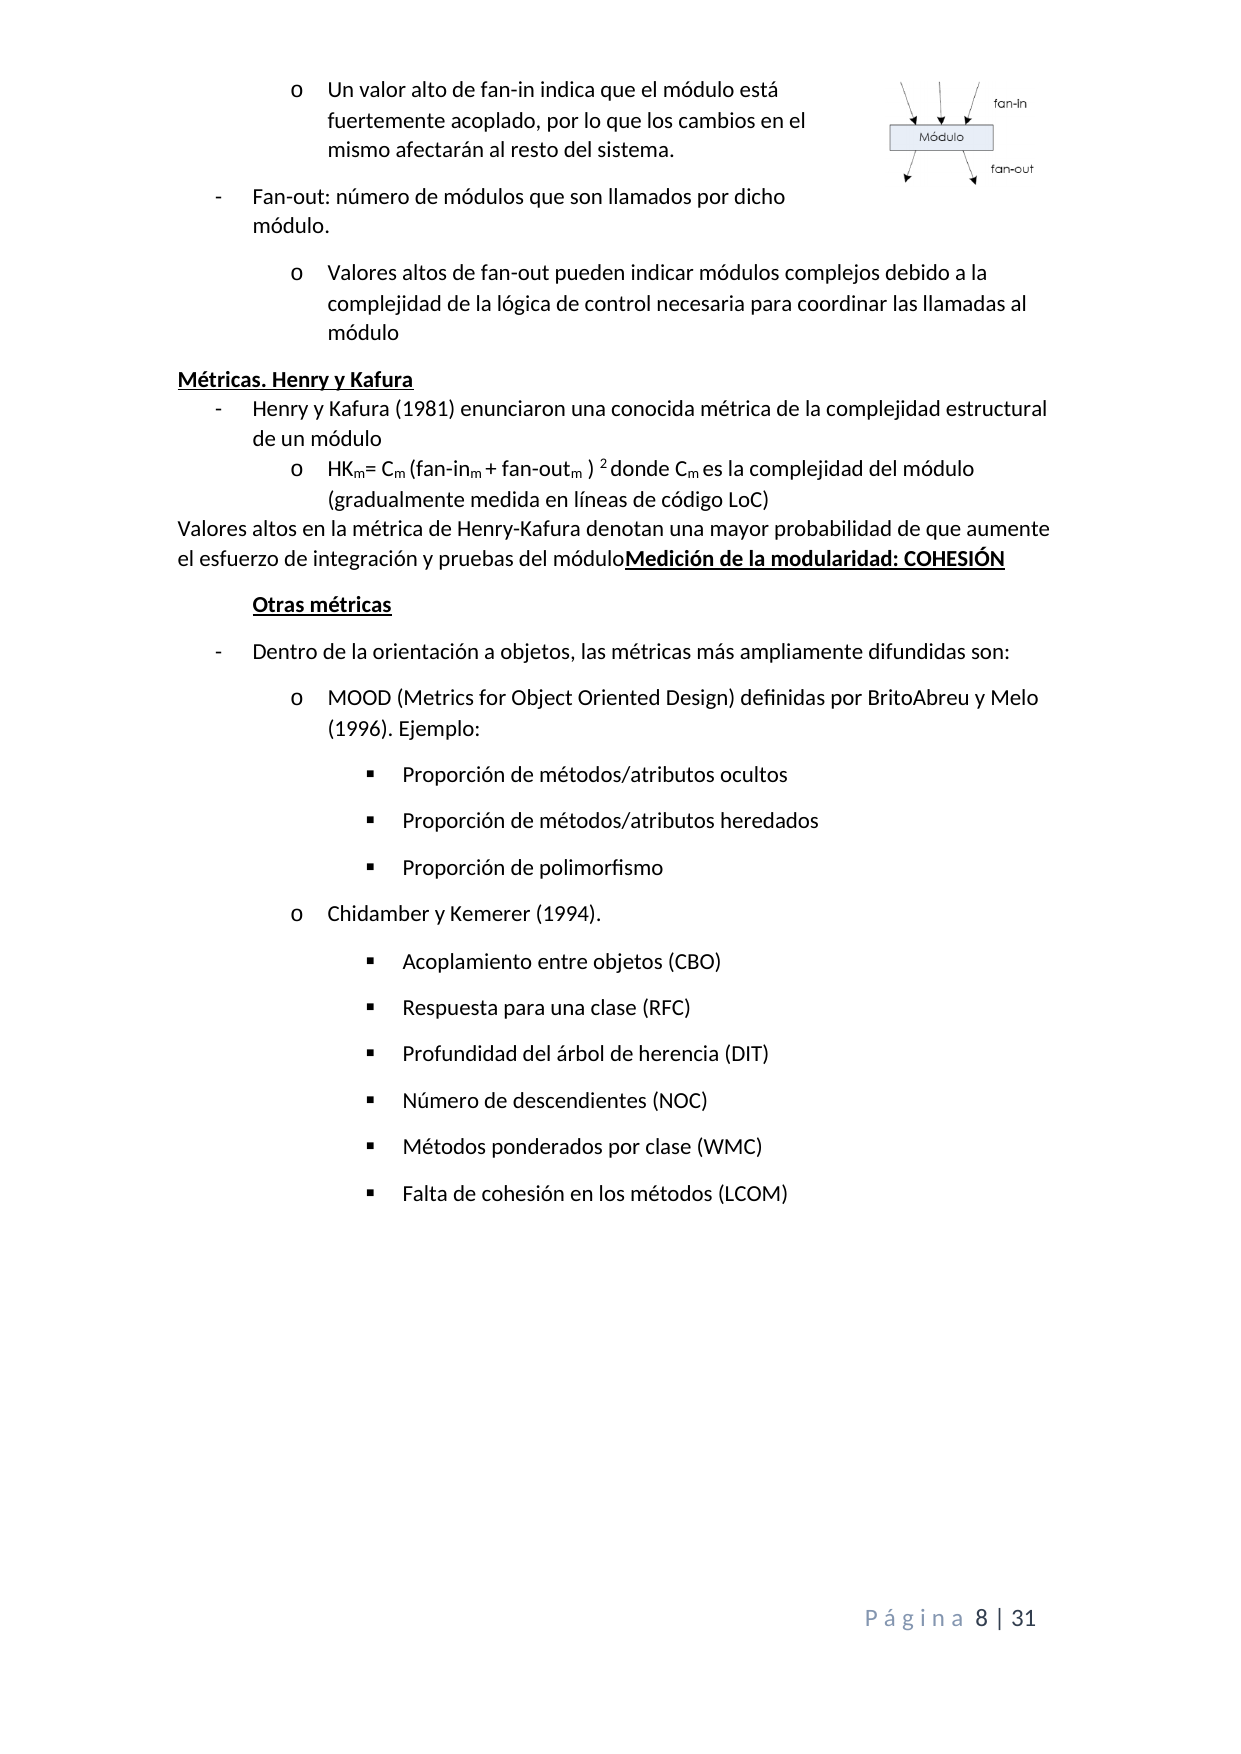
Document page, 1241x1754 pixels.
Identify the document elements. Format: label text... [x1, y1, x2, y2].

list Proporción de polimorfismo [365, 853, 1063, 881]
list Número de descendientes (NOC) [365, 1086, 1063, 1114]
list HKm= Cm (fan-inm + fan-outm ) 2 donde Cm es la complejidad del módulo (gradualmente medida en líneas de código LoC) [290, 454, 1063, 513]
list Profundidad del árbol de herencia (DIT) [365, 1039, 1063, 1068]
text Valores altos en la métrica de Henry-Kafura denotan una mayor probabilidad de que aumente el esfuerzo de integración y pruebas del móduloMedición de la modularidad: COHESIÓN [177, 514, 1063, 572]
list Respuesta para una clase (RFC) [365, 993, 1063, 1021]
list Henry y Kafura (1981) enunciaron una conocida métrica de la complejidad estructural de un módulo [215, 394, 1063, 452]
list Un valor alto de fan-in indica que el módulo está fuertemente acoplado, por lo que los cambios en el mismo afectarán al resto del sistema. [290, 75, 1063, 163]
list Acoplamiento entre objetos (CBO) [365, 947, 1063, 975]
list Falta de cohesión en los métodos (LCOM) [365, 1179, 1063, 1207]
list MOOD (Metrics for Object Oriented Design) definidas por BritoAbreu y Melo (1996). Ejemplo: [290, 683, 1063, 742]
list Fan-out: número de módulos que son llamados por dicho módulo. [215, 182, 1063, 239]
list Otras métricas [252, 590, 1063, 618]
text Métricas. Henry y Kafura [177, 365, 1063, 393]
list Métodos ponderados por clase (WMC) [365, 1132, 1063, 1160]
list Dentro de la orientación a objetos, las métricas más ampliamente difundidas son: [215, 637, 1063, 665]
list Chidamber y Kemerer (1994). [290, 899, 1063, 928]
list Valores altos de fan-out pueden indicar módulos complejos debido a la complejidad de la lógica de control necesaria para coordinar las llamadas al módulo [290, 258, 1063, 346]
list Proporción de métodos/atributos ocultos [365, 760, 1063, 788]
list Proporción de métodos/atributos heredados [365, 807, 1063, 835]
